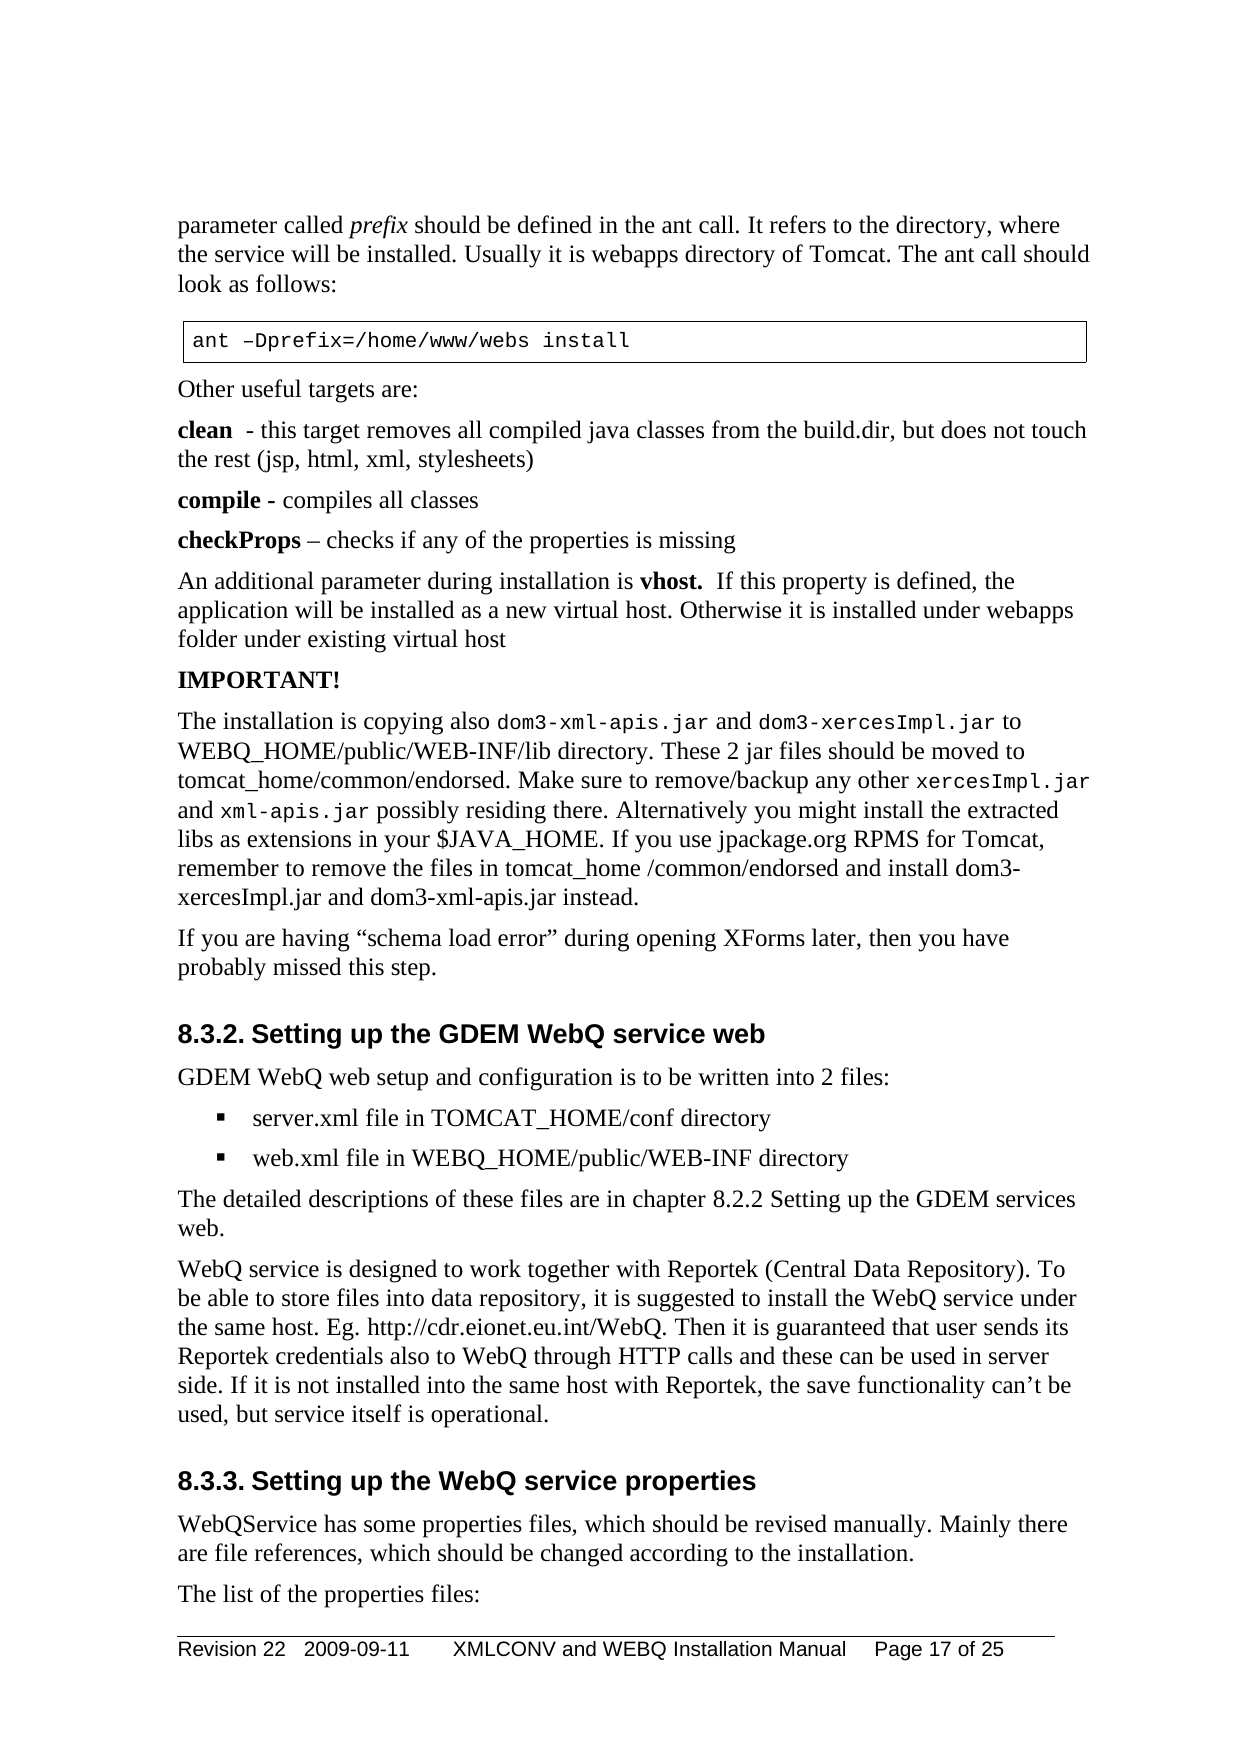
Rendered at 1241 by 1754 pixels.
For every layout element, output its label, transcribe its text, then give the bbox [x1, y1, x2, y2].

text parameter called prefix should be defined in the ant call. It refers to the directory, where the service will be installed. Usually it is webapps directory of Tomcat. The ant call should look as follows: [177, 210, 1092, 297]
text checkProps – checks if any of the properties is missing [177, 525, 1092, 554]
list server.xml file in TOMCAT_HOME/conf directory [215, 1102, 1092, 1131]
list web.xml file in WEBQ_HOME/public/WEB-INF directory [215, 1143, 1092, 1172]
text WebQService has some properties files, which should be revised manually. Mainly there are file references, which should be changed according to the installation. [177, 1509, 1092, 1567]
text IMPORTANT! [177, 665, 1092, 694]
text GDEM WebQ web setup and configuration is to be written into 2 files: [177, 1062, 1092, 1091]
text compile - compiles all classes [177, 484, 1092, 513]
text The installation is copying also dom3-xml-apis.jar and dom3-xercesImpl.jar to WEBQ_HOME/public/WEB-INF/lib directory. These 2 jar files should be moved to tomcat_home/common/endorsed. Make sure to remove/backup any other xercesImpl.jar and xml-apis.jar possibly residing there. Alternatively you might install the extracted libs as extensions in your $JAVA_HOME. If you use jpackage.org RPMS for Tomcat, remember to remove the files in tomcat_home /common/endorsed and install dom3-xercesImpl.jar and dom3-xml-apis.jar instead. [177, 706, 1092, 911]
text ant –Dprefix=/home/www/webs install [184, 322, 1086, 362]
subtitle Setting up the WebQ service properties [177, 1465, 1092, 1496]
text An additional parameter during installation is vhost. If this property is defined, the application will be installed as a new virtual host. Otherwise it is installed under webapps folder under existing virtual host [177, 566, 1092, 653]
subtitle Setting up the GDEM WebQ service web [177, 1018, 1092, 1049]
text The list of the properties files: [177, 1578, 1092, 1608]
text The detailed descriptions of these files are in chapter 8.2.2 Setting up the GDEM services web. [177, 1184, 1092, 1242]
text WebQ service is designed to work together with Reportek (Central Data Repository). To be able to store files into data repository, it is suggested to install the WebQ service under the same host. Eg. http://cdr.eionet.eu.int/WebQ. Then it is guaranteed that user sends its Reportek credentials also to WebQ through HTTP calls and these can be used in server side. If it is not installed into the same host with Reportek, the save functionality can’t be used, but service itself is operational. [177, 1254, 1092, 1428]
text Other useful targets are: [177, 374, 1092, 403]
text clean - this target removes all compiled java classes from the build.dir, but does not touch the rest (jsp, html, xml, stylesheets) [177, 414, 1092, 473]
text If you are having “schema load error” during opening XForms later, then you have probably missed this step. [177, 923, 1092, 981]
